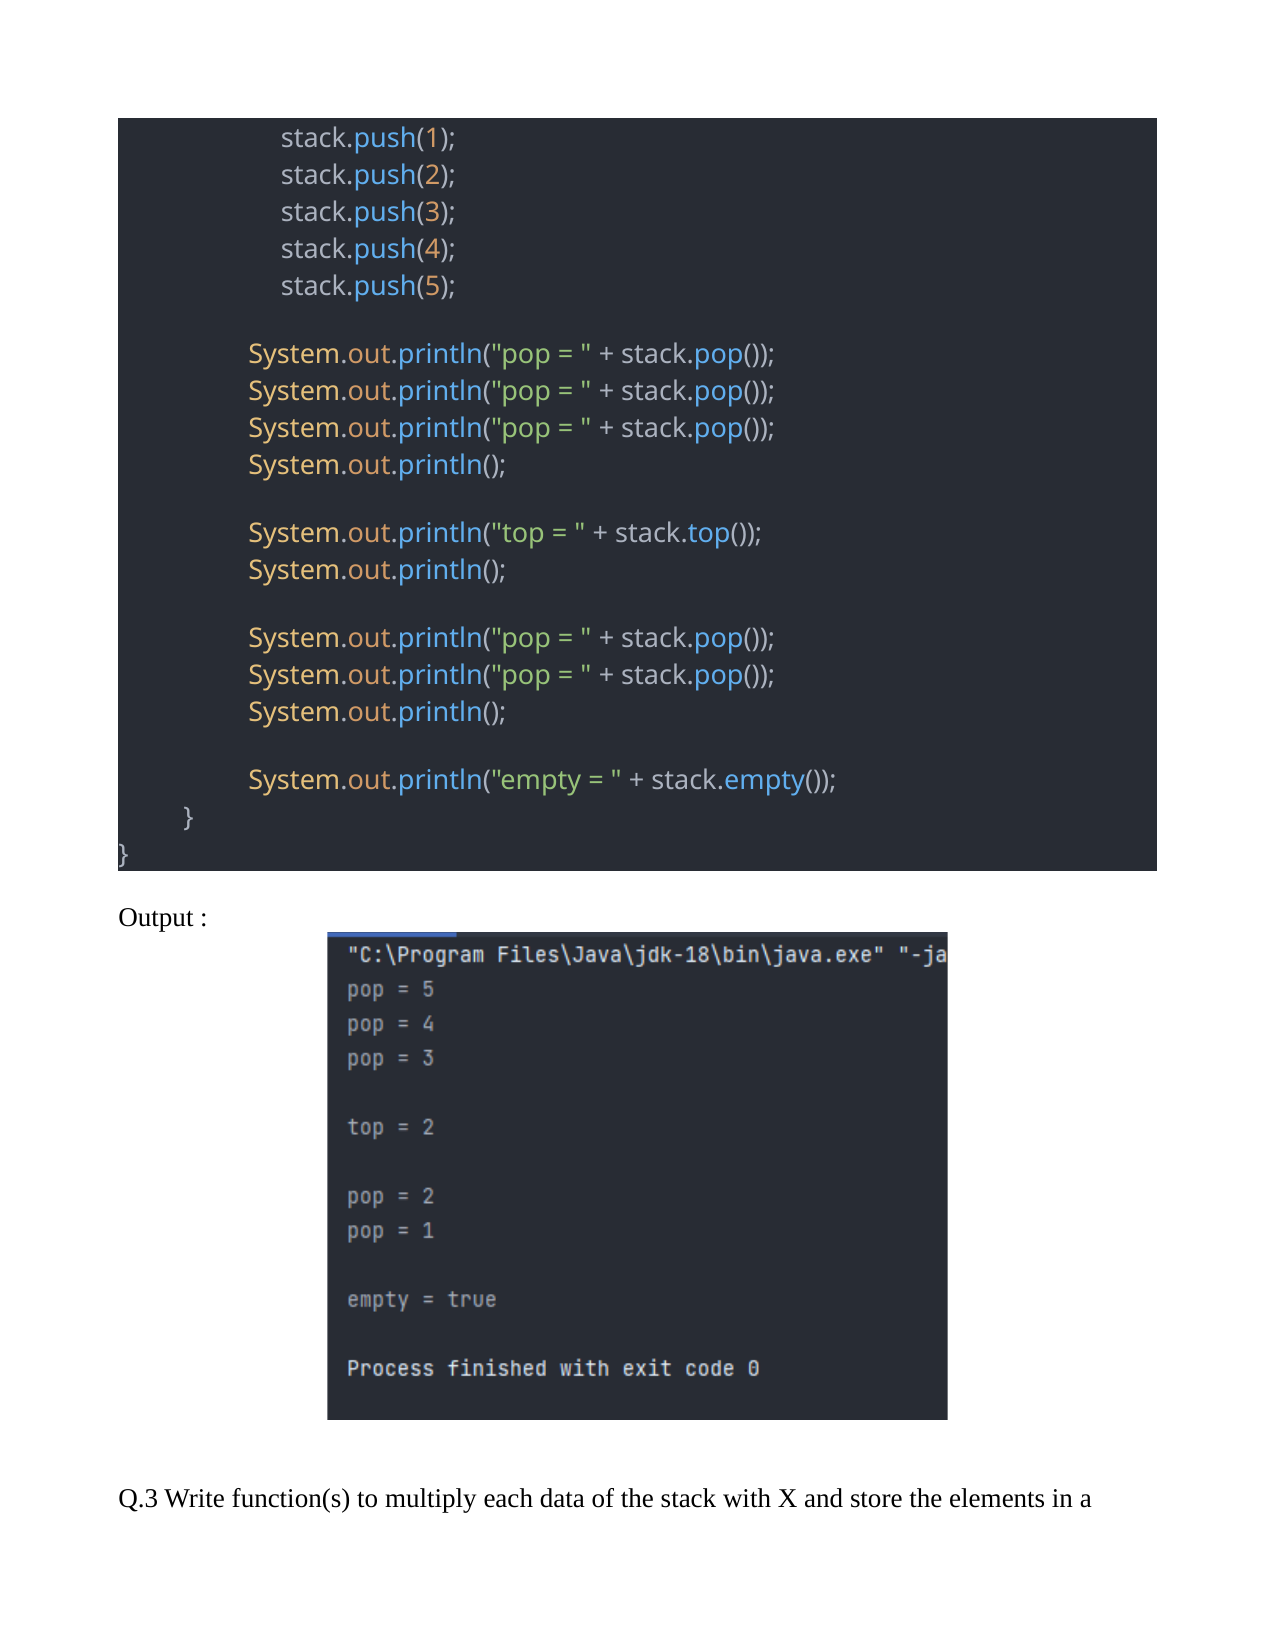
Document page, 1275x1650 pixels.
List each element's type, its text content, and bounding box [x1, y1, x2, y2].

text stack.push(5); [118, 266, 1157, 303]
text } [118, 834, 1157, 871]
text stack.push(1); [118, 118, 1157, 155]
text stack.push(2); [118, 155, 1157, 192]
text System.out.println("empty = " + stack.empty()); [118, 760, 1157, 797]
text System.out.println("pop = " + stack.pop()); [118, 408, 1157, 446]
text } [118, 797, 1157, 834]
text System.out.println("top = " + stack.top()); [118, 513, 1157, 550]
text System.out.println("pop = " + stack.pop()); [118, 334, 1157, 371]
text System.out.println(); [118, 692, 1157, 729]
text stack.push(4); [118, 229, 1157, 266]
text System.out.println("pop = " + stack.pop()); [118, 618, 1157, 655]
picture [327, 932, 948, 1420]
text stack.push(3); [118, 192, 1157, 229]
text System.out.println(); [118, 446, 1157, 483]
text Output : [118, 901, 1157, 932]
text System.out.println("pop = " + stack.pop()); [118, 655, 1157, 692]
text System.out.println("pop = " + stack.pop()); [118, 371, 1157, 408]
text Q.3 Write function(s) to multiply each data of the stack with X and store the elements in a [118, 1482, 1157, 1513]
text System.out.println(); [118, 550, 1157, 587]
